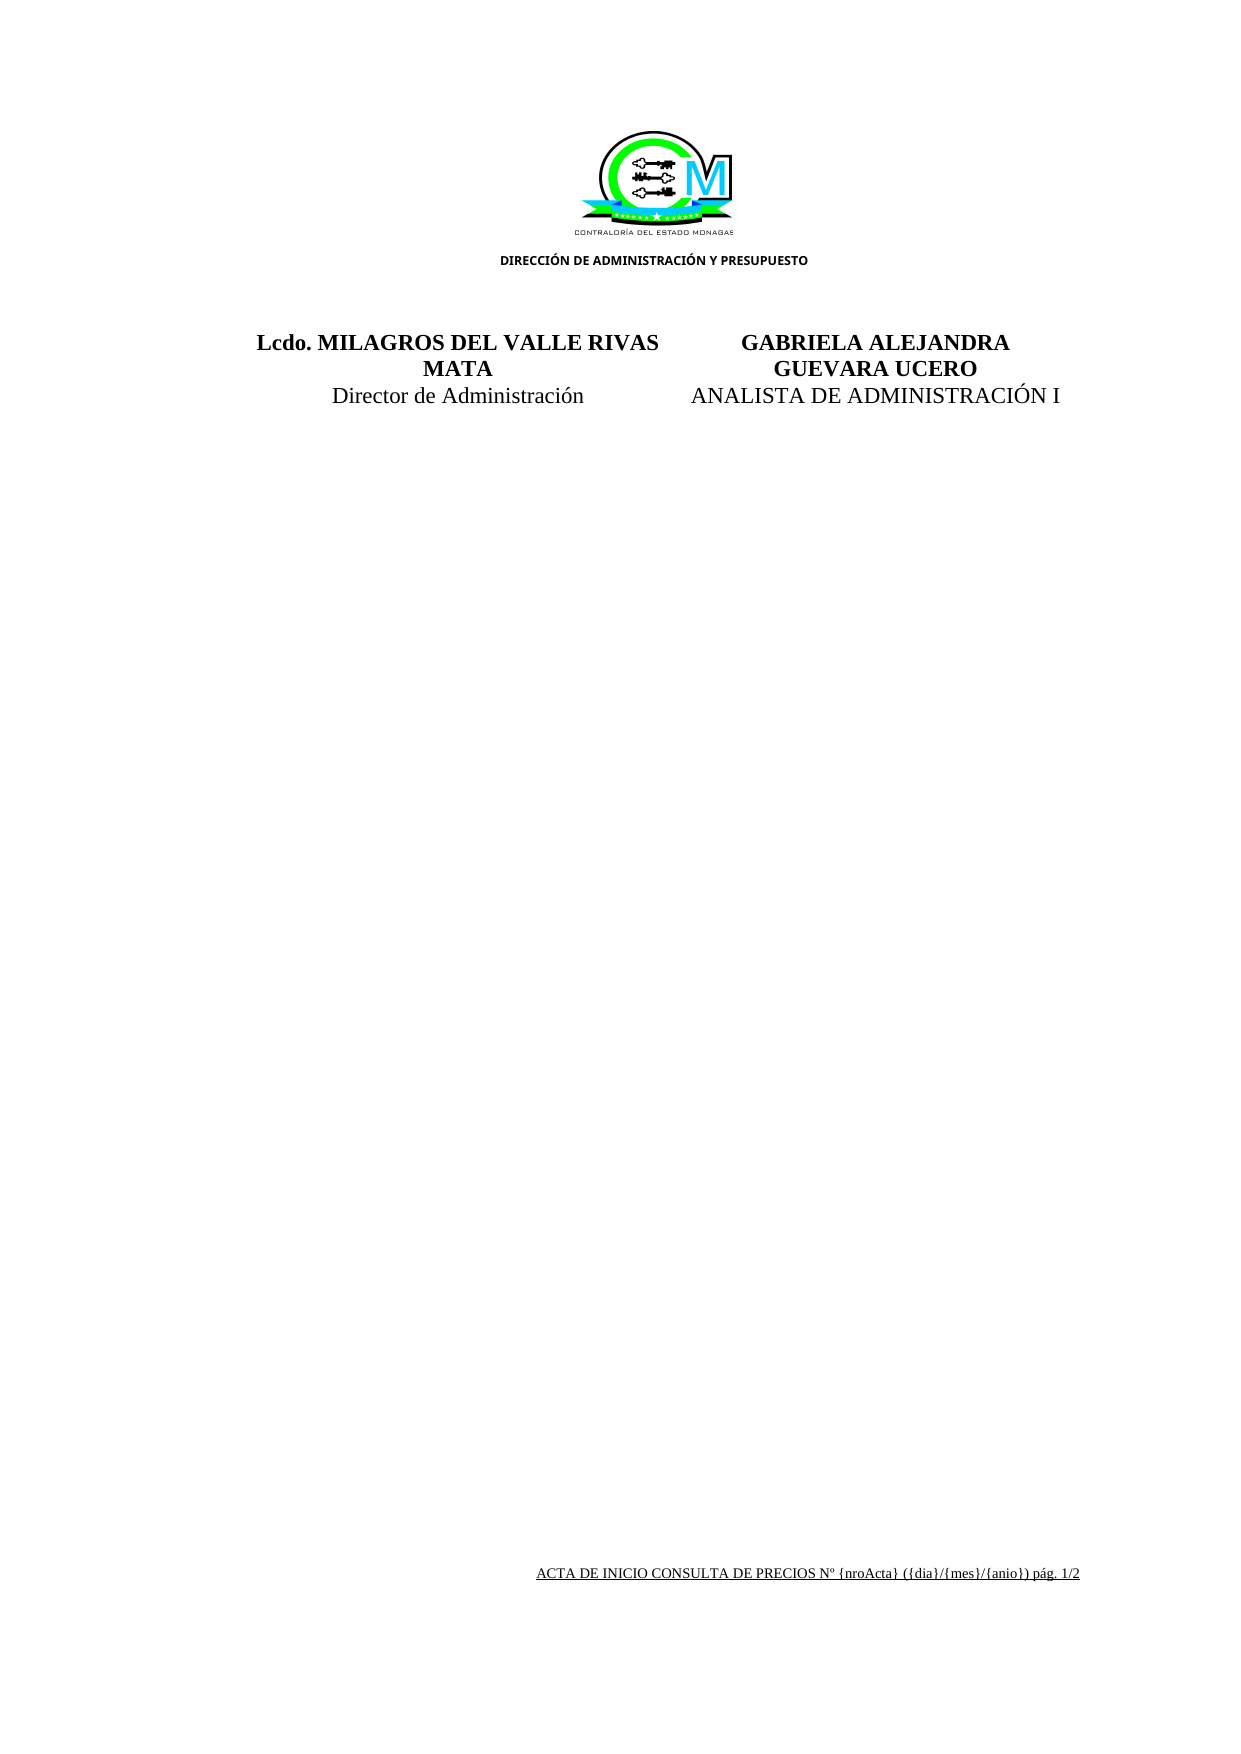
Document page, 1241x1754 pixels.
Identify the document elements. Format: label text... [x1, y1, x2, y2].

table_cell Lcdo. MILAGROS DEL VALLE RIVAS MATA Director de Administración [237, 303, 679, 408]
picture [574, 131, 733, 235]
table_cell GABRIELA ALEJANDRA GUEVARA UCERO ANALISTA DE ADMINISTRACIÓN I [679, 303, 1072, 408]
